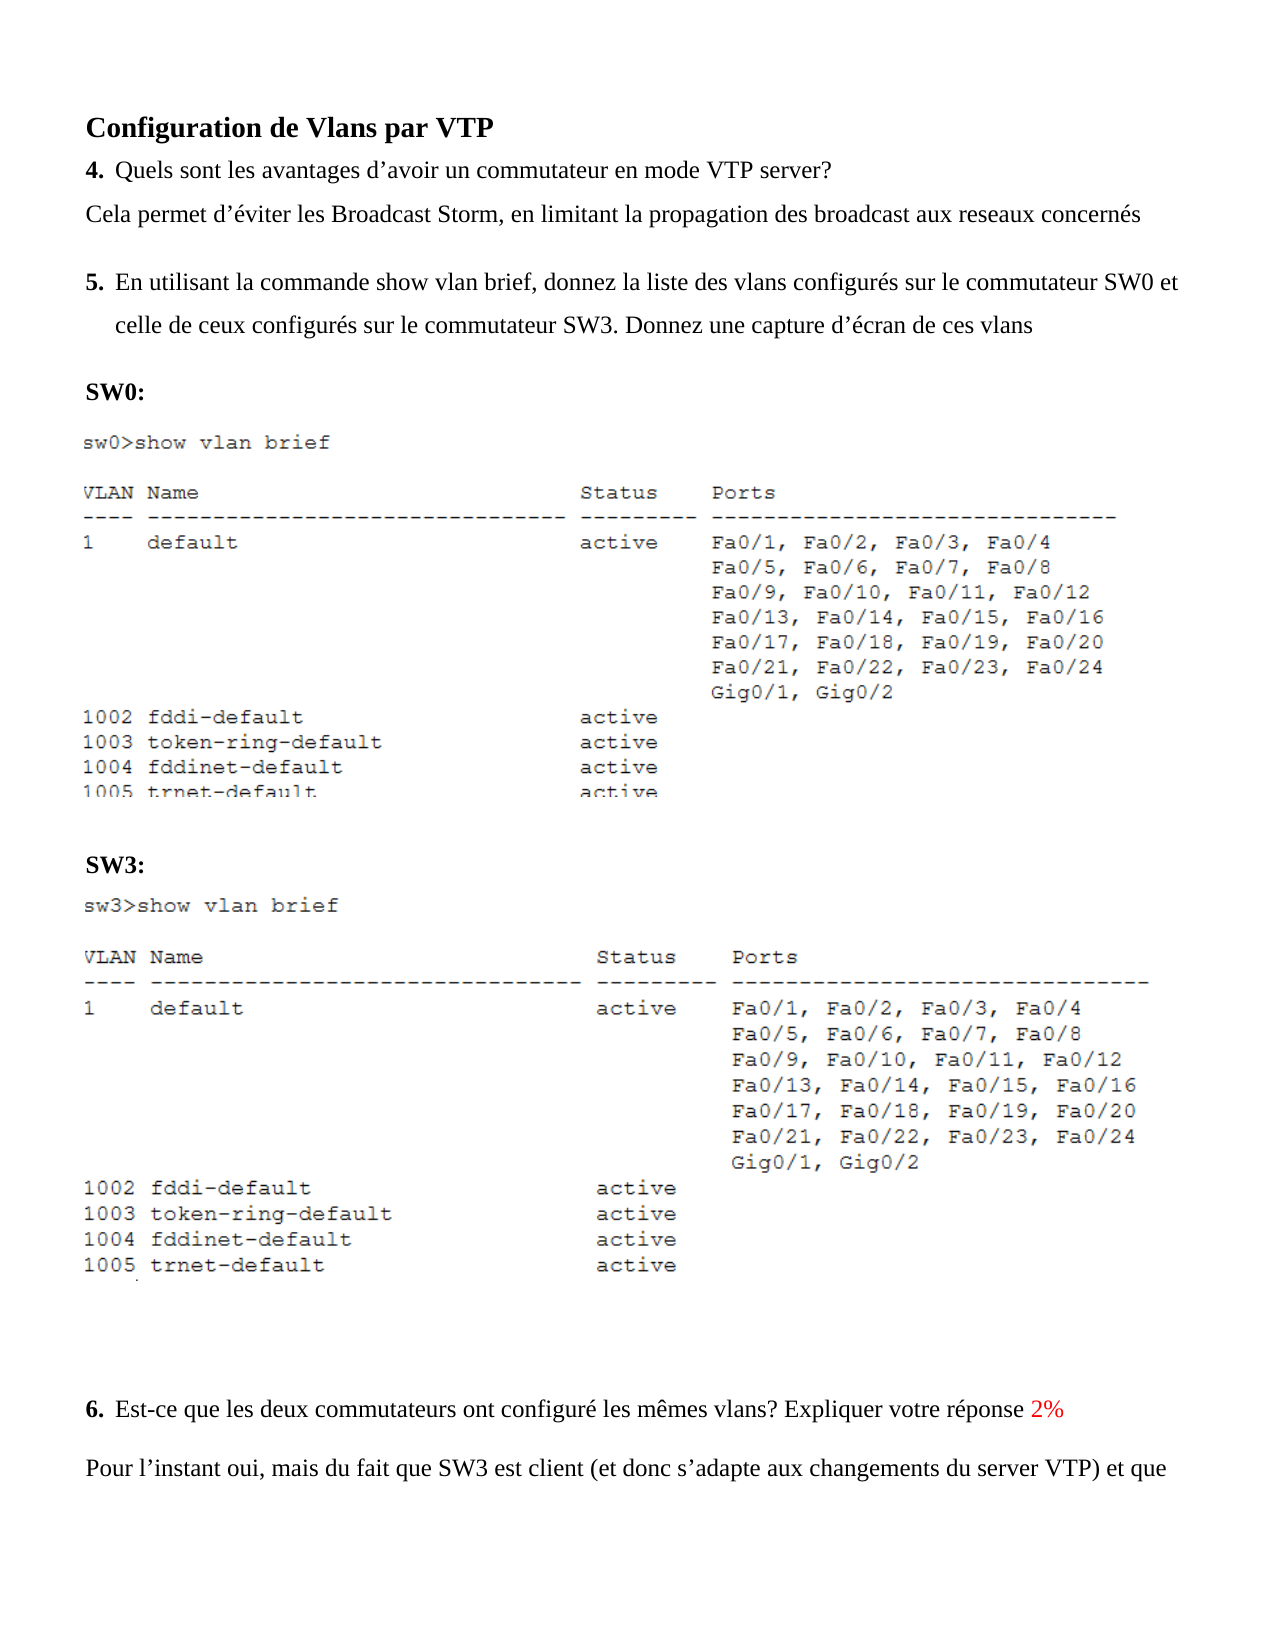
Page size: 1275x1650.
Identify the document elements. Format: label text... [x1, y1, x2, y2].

list SW0: [85, 377, 1183, 406]
list SW3: [85, 797, 1183, 879]
list Cela permet d’éviter les Broadcast Storm, en limitant la propagation des broadcast aux reseaux concernés [85, 199, 1183, 227]
list En utilisant la commande show vlan brief, donnez la liste des vlans configurés sur le commutateur SW0 et celle de ceux configurés sur le commutateur SW3. Donnez une capture d’écran de ces vlans [85, 267, 1183, 338]
picture [84, 434, 1183, 797]
list Quels sont les avantages d’avoir un commutateur en mode VTP server? [85, 156, 1183, 184]
picture [85, 893, 1184, 1281]
list Est-ce que les deux commutateurs ont configuré les mêmes vlans? Expliquer votre réponse 2% [85, 1394, 1183, 1423]
subtitle Configuration de Vlans par VTP [85, 110, 1183, 144]
list Pour l’instant oui, mais du fait que SW3 est client (et donc s’adapte aux changements du server VTP) et que [85, 1453, 1183, 1482]
